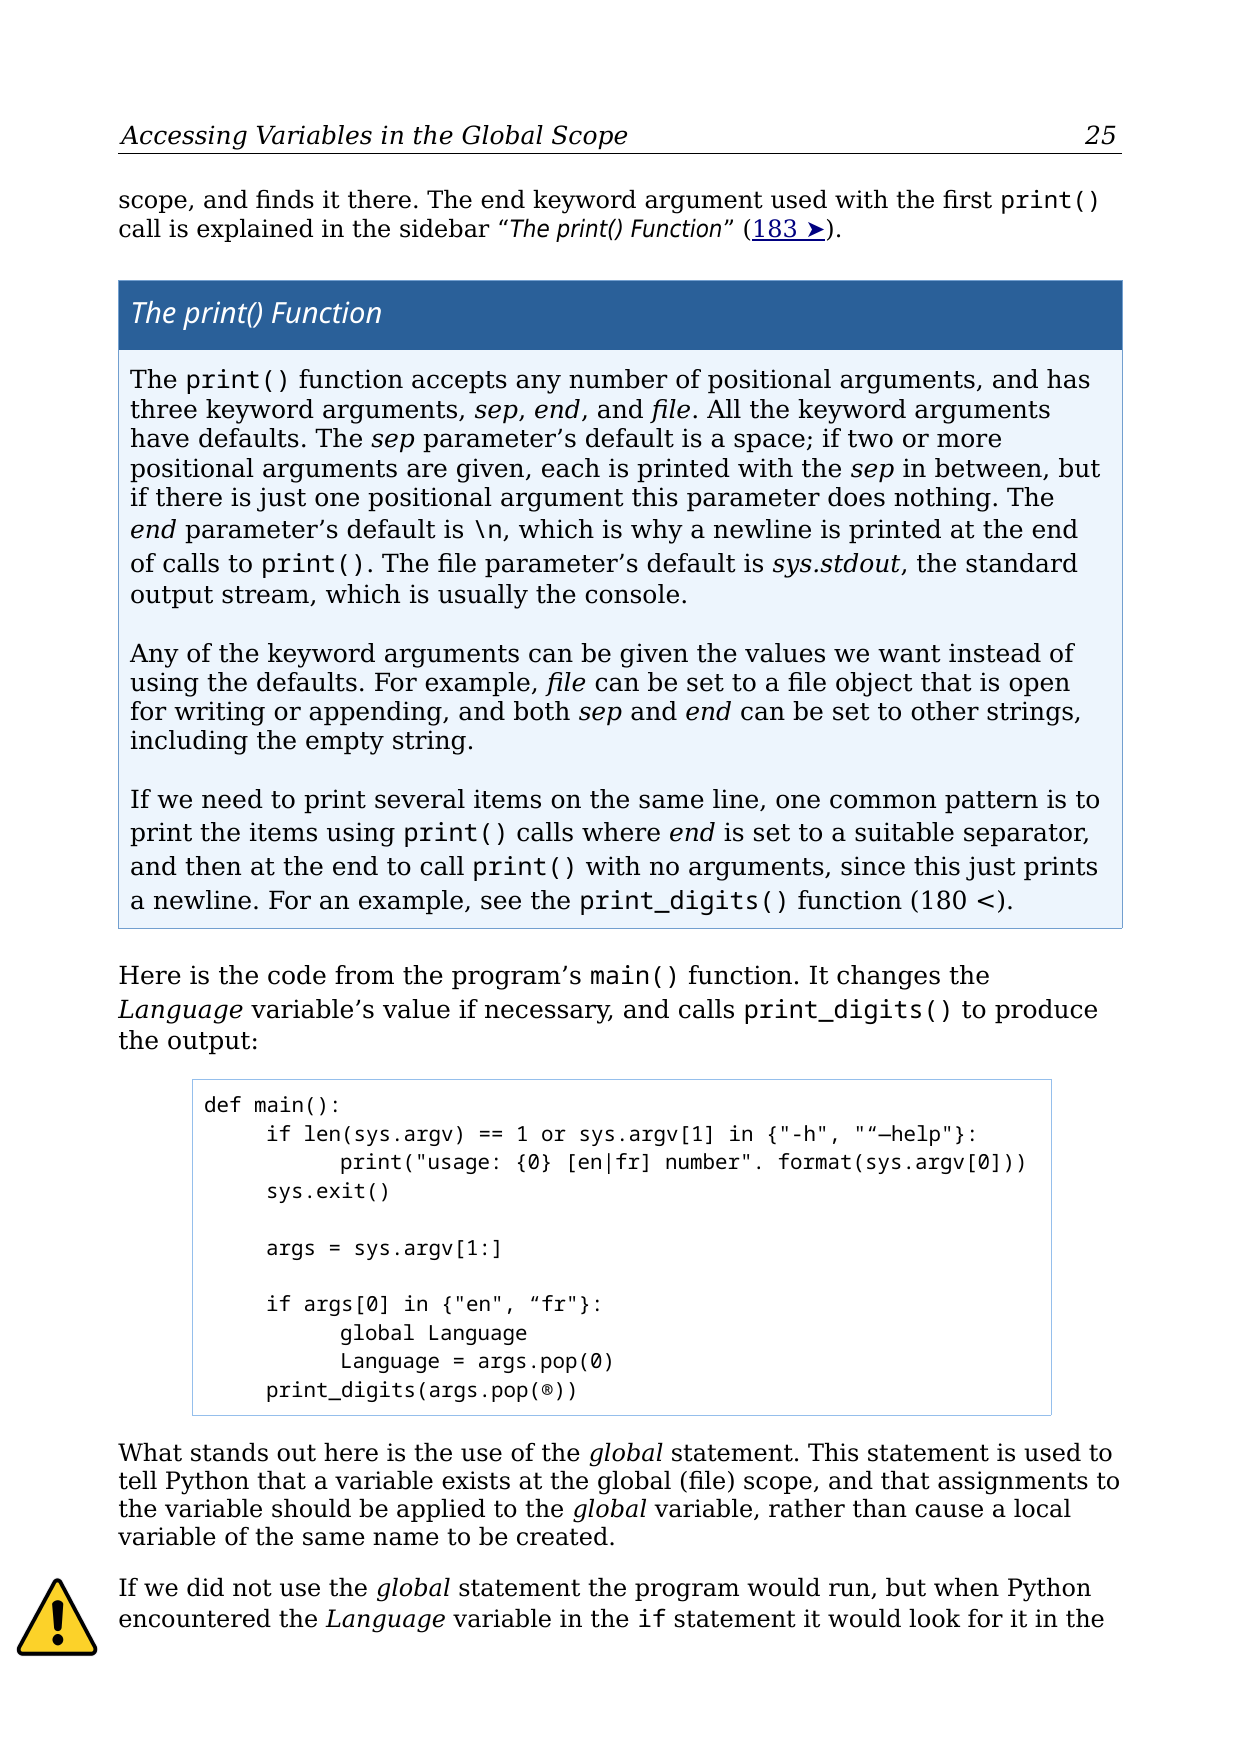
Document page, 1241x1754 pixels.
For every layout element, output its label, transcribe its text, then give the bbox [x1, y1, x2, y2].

text Language = args.pop(0) [193, 1334, 1051, 1363]
text global Language [193, 1306, 1051, 1334]
text Any of the keyword arguments can be given the values we want instead of using the defaults. For example, file can be set to a file object that is open for writing or appending, and both sep and end can be set to other strings, including the empty string. [119, 627, 1122, 756]
text What stands out here is the use of the global statement. This statement is used to tell Python that a variable exists at the global (file) scope, and that assignments to the variable should be applied to the global variable, rather than cause a local variable of the same name to be created. [118, 1439, 1122, 1551]
text print("usage: {0} [en|fr] number". format(sys.argv[0])) [193, 1136, 1051, 1164]
text if args[0] in {"en", “fr"}: [193, 1278, 1051, 1306]
text if len(sys.argv) == 1 or sys.argv[1] in {"-h", "“—help"}: [193, 1107, 1051, 1136]
text Here is the code from the program’s main() function. It changes the Language variable’s value if necessary, and calls print_digits() to produce the output: [118, 929, 1122, 1055]
text print_digits(args.pop(®)) [193, 1363, 1051, 1415]
text def main(): [193, 1080, 1051, 1107]
text If we did not use the global statement the program would run, but when Python encountered the Language variable in the if statement it would look for it in the [118, 1574, 1122, 1635]
text sys.exit() [193, 1164, 1051, 1192]
picture [14, 1574, 100, 1660]
text The print() Function [119, 281, 1122, 349]
text args = sys.argv[1:] [193, 1221, 1051, 1249]
text The print() function accepts any number of positional arguments, and has three keyword arguments, sep, end, and file. All the keyword arguments have defaults. The sep parameter’s default is a space; if two or more positional arguments are given, each is printed with the sep in between, but if there is just one positional argument this parameter does nothing. The end parameter’s default is \n, which is why a newline is printed at the end of calls to print(). The file parameter’s default is sys.stdout, the standard output stream, which is usually the console. [119, 350, 1122, 609]
text scope, and finds it there. The end keyword argument used with the first print() call is explained in the sidebar “The print() Function” (183 ➤). [118, 183, 1122, 243]
text If we need to print several items on the same line, one common pattern is to print the items using print() calls where end is set to a suitable separator, and then at the end to call print() with no arguments, since this just prints a newline. For an example, see the print_digits() function (180 <). [119, 773, 1122, 928]
text [118, 261, 1122, 280]
